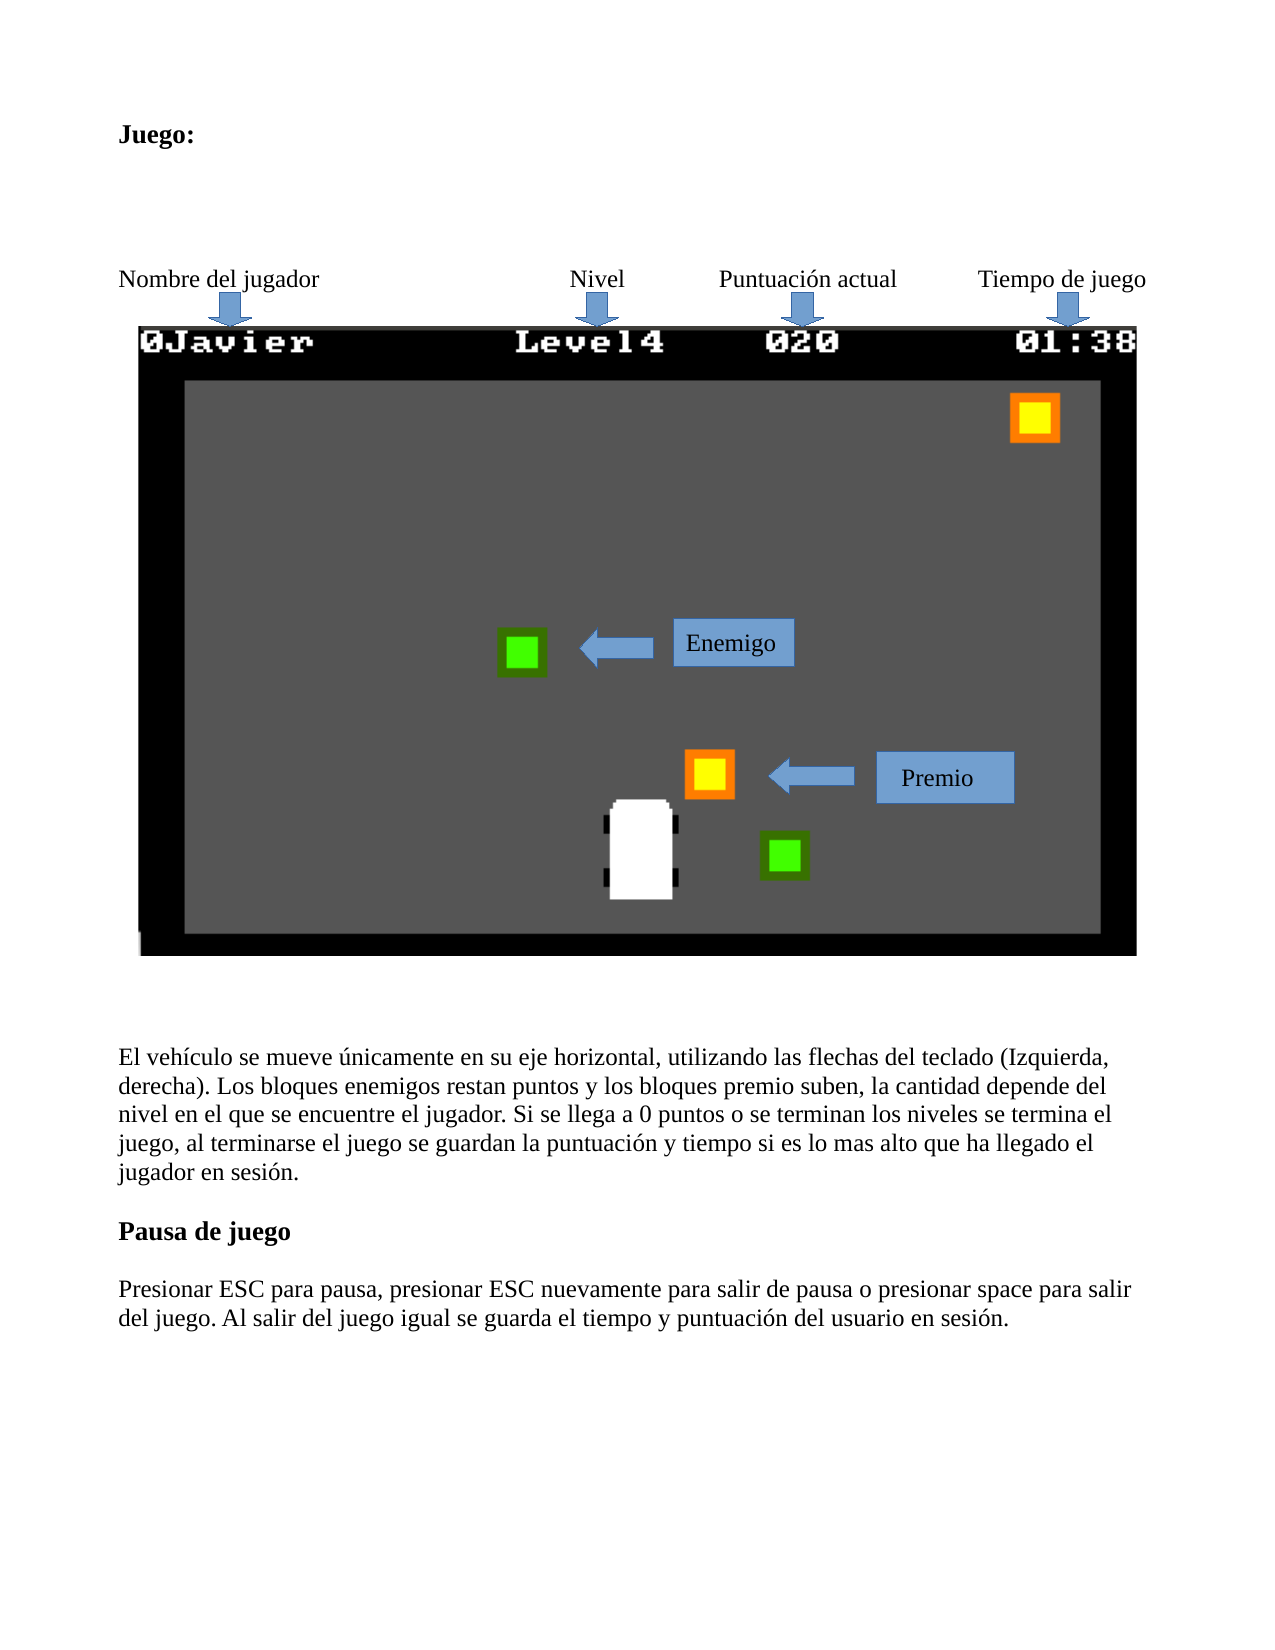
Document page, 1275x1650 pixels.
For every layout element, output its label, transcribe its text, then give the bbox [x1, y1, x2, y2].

text Juego: [118, 118, 1157, 149]
picture [138, 326, 1137, 956]
text Nombre del jugador Nivel Puntuación actual Tiempo de juego [118, 264, 1157, 293]
text Pausa de juego [118, 1214, 1157, 1246]
text Presionar ESC para pausa, presionar ESC nuevamente para salir de pausa o presionar space para salir del juego. Al salir del juego igual se guarda el tiempo y puntuación del usuario en sesión. [118, 1274, 1157, 1332]
text El vehículo se mueve únicamente en su eje horizontal, utilizando las flechas del teclado (Izquierda, derecha). Los bloques enemigos restan puntos y los bloques premio suben, la cantidad depende del nivel en el que se encuentre el jugador. Si se llega a 0 puntos o se terminan los niveles se termina el juego, al terminarse el juego se guardan la puntuación y tiempo si es lo mas alto que ha llegado el jugador en sesión. [118, 1042, 1157, 1186]
